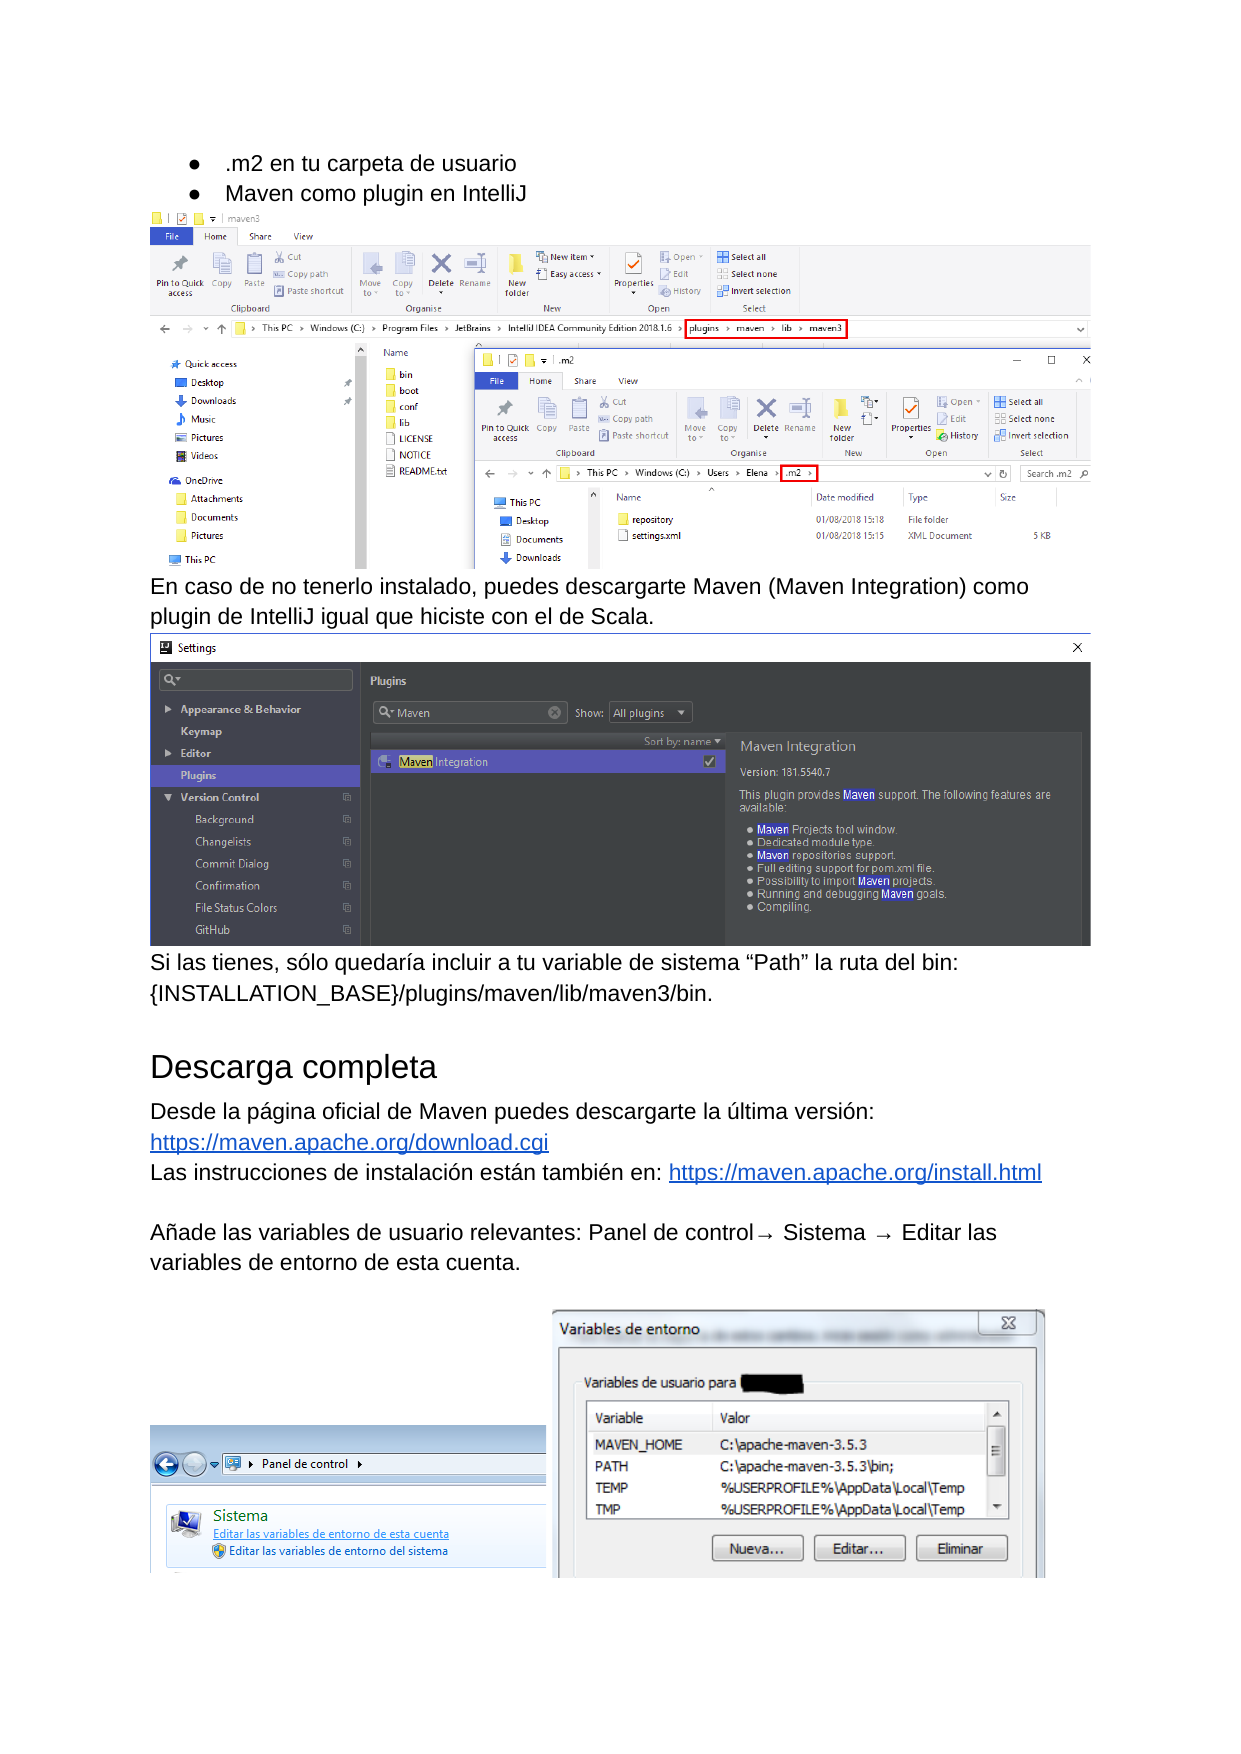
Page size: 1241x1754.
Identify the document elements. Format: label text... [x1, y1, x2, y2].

text Las instrucciones de instalación están también en: https://maven.apache.org/install.html [150, 1159, 1090, 1185]
picture [150, 633, 1091, 946]
text Desde la página oficial de Maven puedes descargarte la última versión: https://maven.apache.org/download.cgi [150, 1098, 1090, 1155]
text Si las tienes, sólo quedaría incluir a tu variable de sistema “Path” la ruta del bin: {INSTALLATION_BASE}/plugins/maven/lib/maven3/bin. [150, 949, 1090, 1006]
subtitle Descarga completa [150, 1047, 1090, 1086]
list .m2 en tu carpeta de usuario [187, 150, 1090, 176]
picture [150, 1425, 547, 1578]
picture [552, 1309, 1046, 1578]
text En caso de no tenerlo instalado, puedes descargarte Maven (Maven Integration) como plugin de IntelliJ igual que hiciste con el de Scala. [150, 573, 1090, 629]
text Añade las variables de usuario relevantes: Panel de control→ Sistema → Editar las variables de entorno de esta cuenta. [150, 1219, 1090, 1276]
picture [150, 210, 1091, 569]
list Maven como plugin en IntelliJ [187, 180, 1090, 207]
